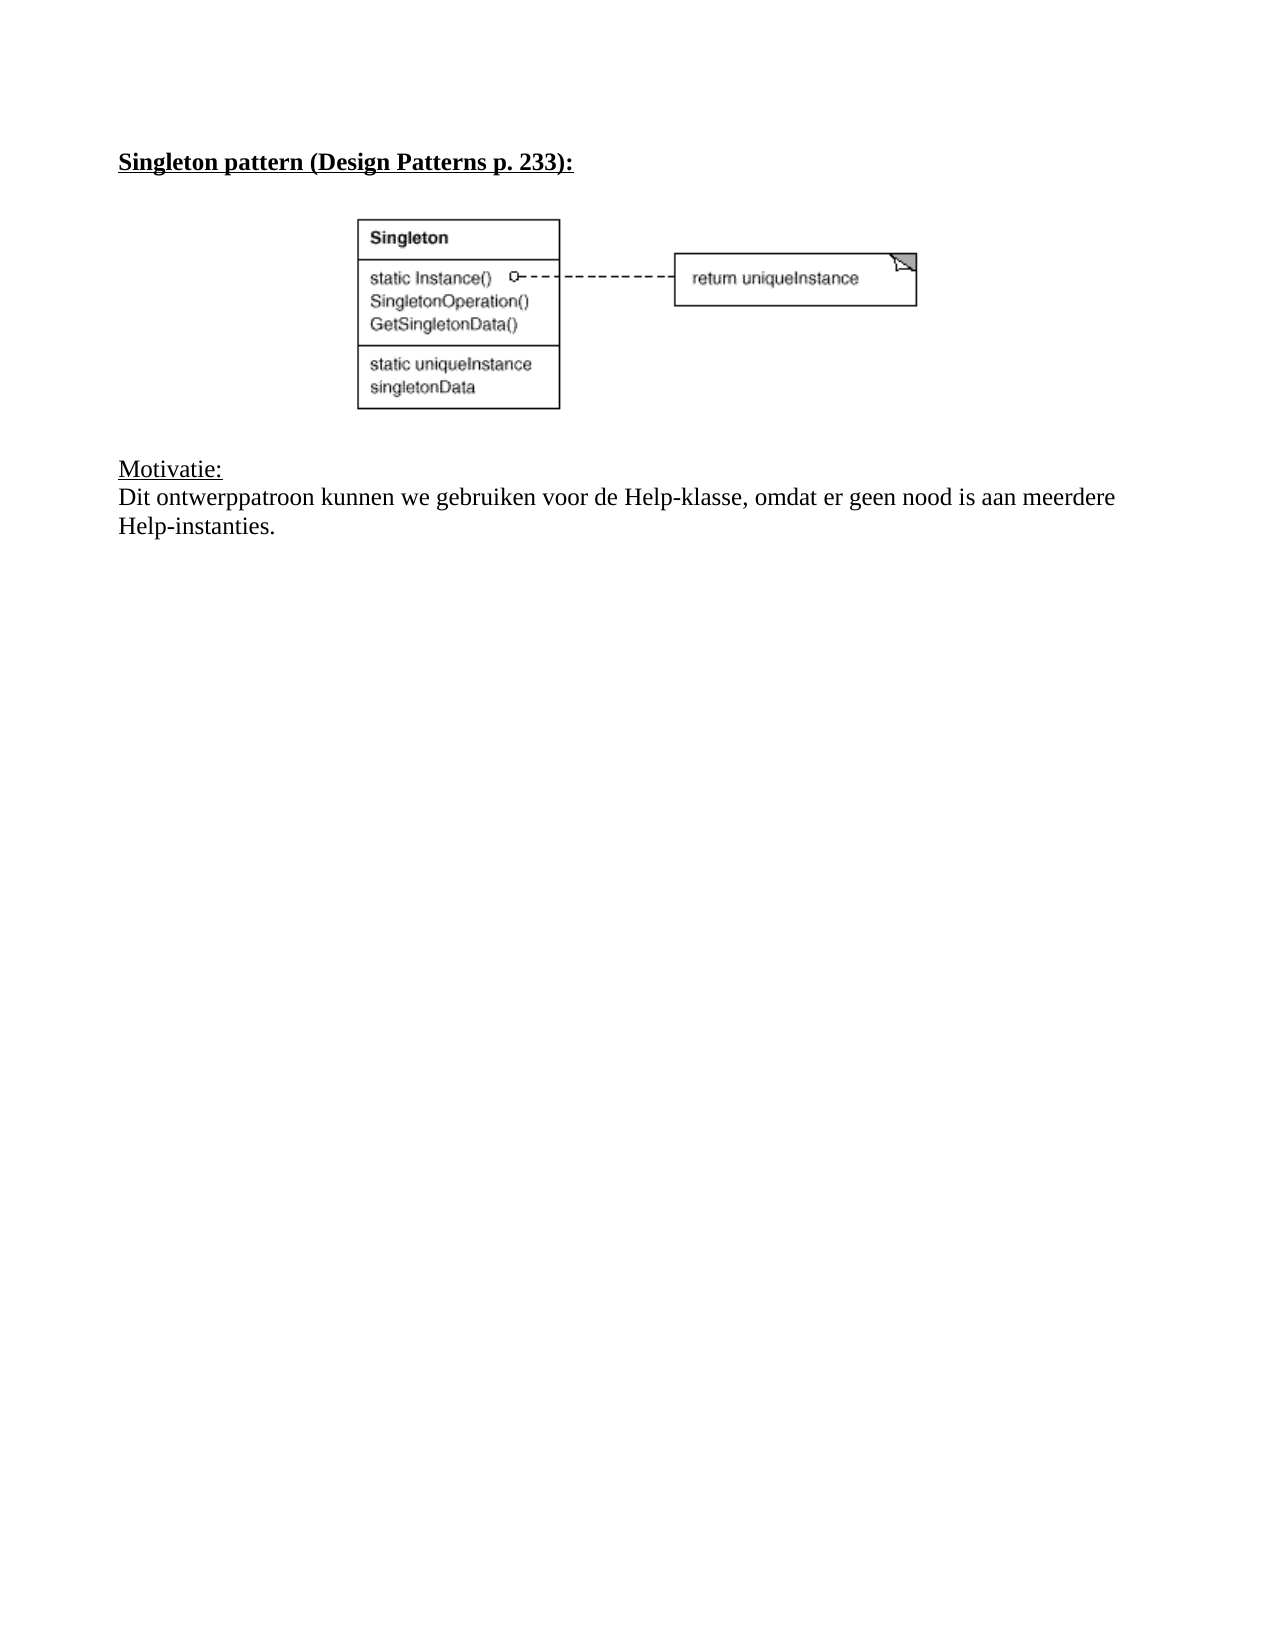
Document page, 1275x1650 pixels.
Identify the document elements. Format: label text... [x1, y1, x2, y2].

text Dit ontwerppatroon kunnen we gebruiken voor de Help-klasse, omdat er geen nood is aan meerdere Help-instanties. [118, 482, 1157, 540]
text Singleton pattern (Design Patterns p. 233): [118, 147, 1157, 176]
text Motivatie: [118, 454, 1157, 482]
